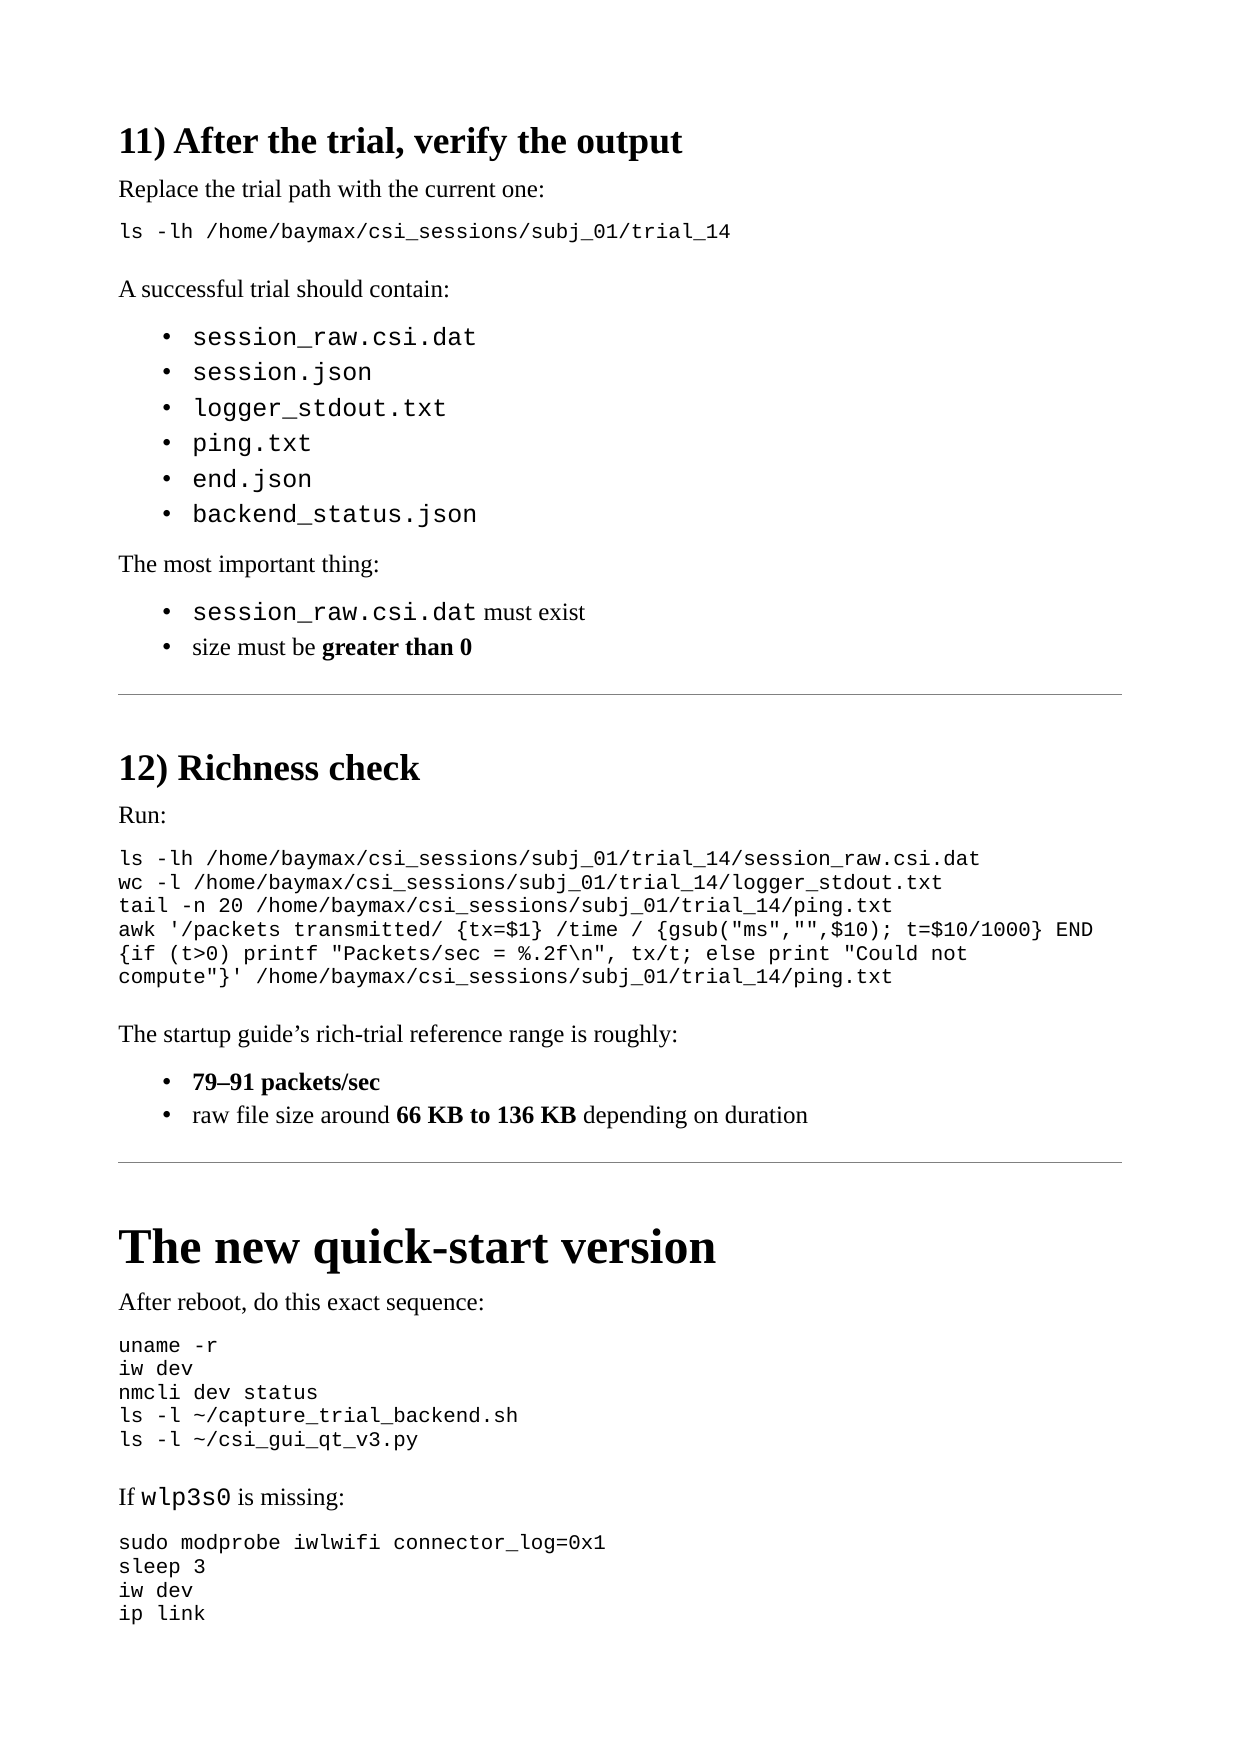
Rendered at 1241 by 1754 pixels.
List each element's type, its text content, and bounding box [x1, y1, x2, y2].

list raw file size around 66 KB to 136 KB depending on duration [162, 1100, 1122, 1129]
text awk '/packets transmitted/ {tx=$1} /time / {gsub("ms","",$10); t=$10/1000} END {if (t>0) printf "Packets/sec = %.2f\n", tx/t; else print "Could not compute"}' /home/baymax/csi_sessions/subj_01/trial_14/ping.txt [118, 919, 1122, 990]
list ping.txt [162, 428, 1122, 459]
text ls -lh /home/baymax/csi_sessions/subj_01/trial_14 [118, 221, 1122, 245]
text Replace the trial path with the current one: [118, 174, 1122, 202]
text A successful trial should contain: [118, 274, 1122, 303]
text sudo modprobe iwlwifi connector_log=0x1 [118, 1532, 1122, 1556]
list session_raw.csi.dat must exist [162, 597, 1122, 628]
list end.json [162, 464, 1122, 494]
list logger_stdout.txt [162, 393, 1122, 424]
list session_raw.csi.dat [162, 322, 1122, 353]
text The most important thing: [118, 549, 1122, 578]
list backend_status.json [162, 499, 1122, 530]
list session.json [162, 357, 1122, 388]
text If wlp3s0 is missing: [118, 1482, 1122, 1513]
text wc -l /home/baymax/csi_sessions/subj_01/trial_14/logger_stdout.txt [118, 872, 1122, 895]
text ls -lh /home/baymax/csi_sessions/subj_01/trial_14/session_raw.csi.dat [118, 848, 1122, 872]
text nmcli dev status [118, 1382, 1122, 1406]
text uname -r [118, 1334, 1122, 1358]
text The startup guide’s rich-trial reference range is roughly: [118, 1019, 1122, 1048]
list size must be greater than 0 [162, 632, 1122, 661]
text After reboot, do this exact sequence: [118, 1287, 1122, 1316]
subtitle The new quick-start version [118, 1217, 1122, 1274]
text ls -l ~/csi_gui_qt_v3.py [118, 1429, 1122, 1453]
text Run: [118, 801, 1122, 829]
list 79–91 packets/sec [162, 1067, 1122, 1096]
text ip link [118, 1603, 1122, 1627]
text sleep 3 [118, 1556, 1122, 1579]
text tail -n 20 /home/baymax/csi_sessions/subj_01/trial_14/ping.txt [118, 895, 1122, 919]
text ls -l ~/capture_trial_backend.sh [118, 1406, 1122, 1429]
text iw dev [118, 1358, 1122, 1382]
text iw dev [118, 1579, 1122, 1603]
subtitle 12) Richness check [118, 745, 1122, 788]
subtitle 11) After the trial, verify the output [118, 118, 1122, 161]
